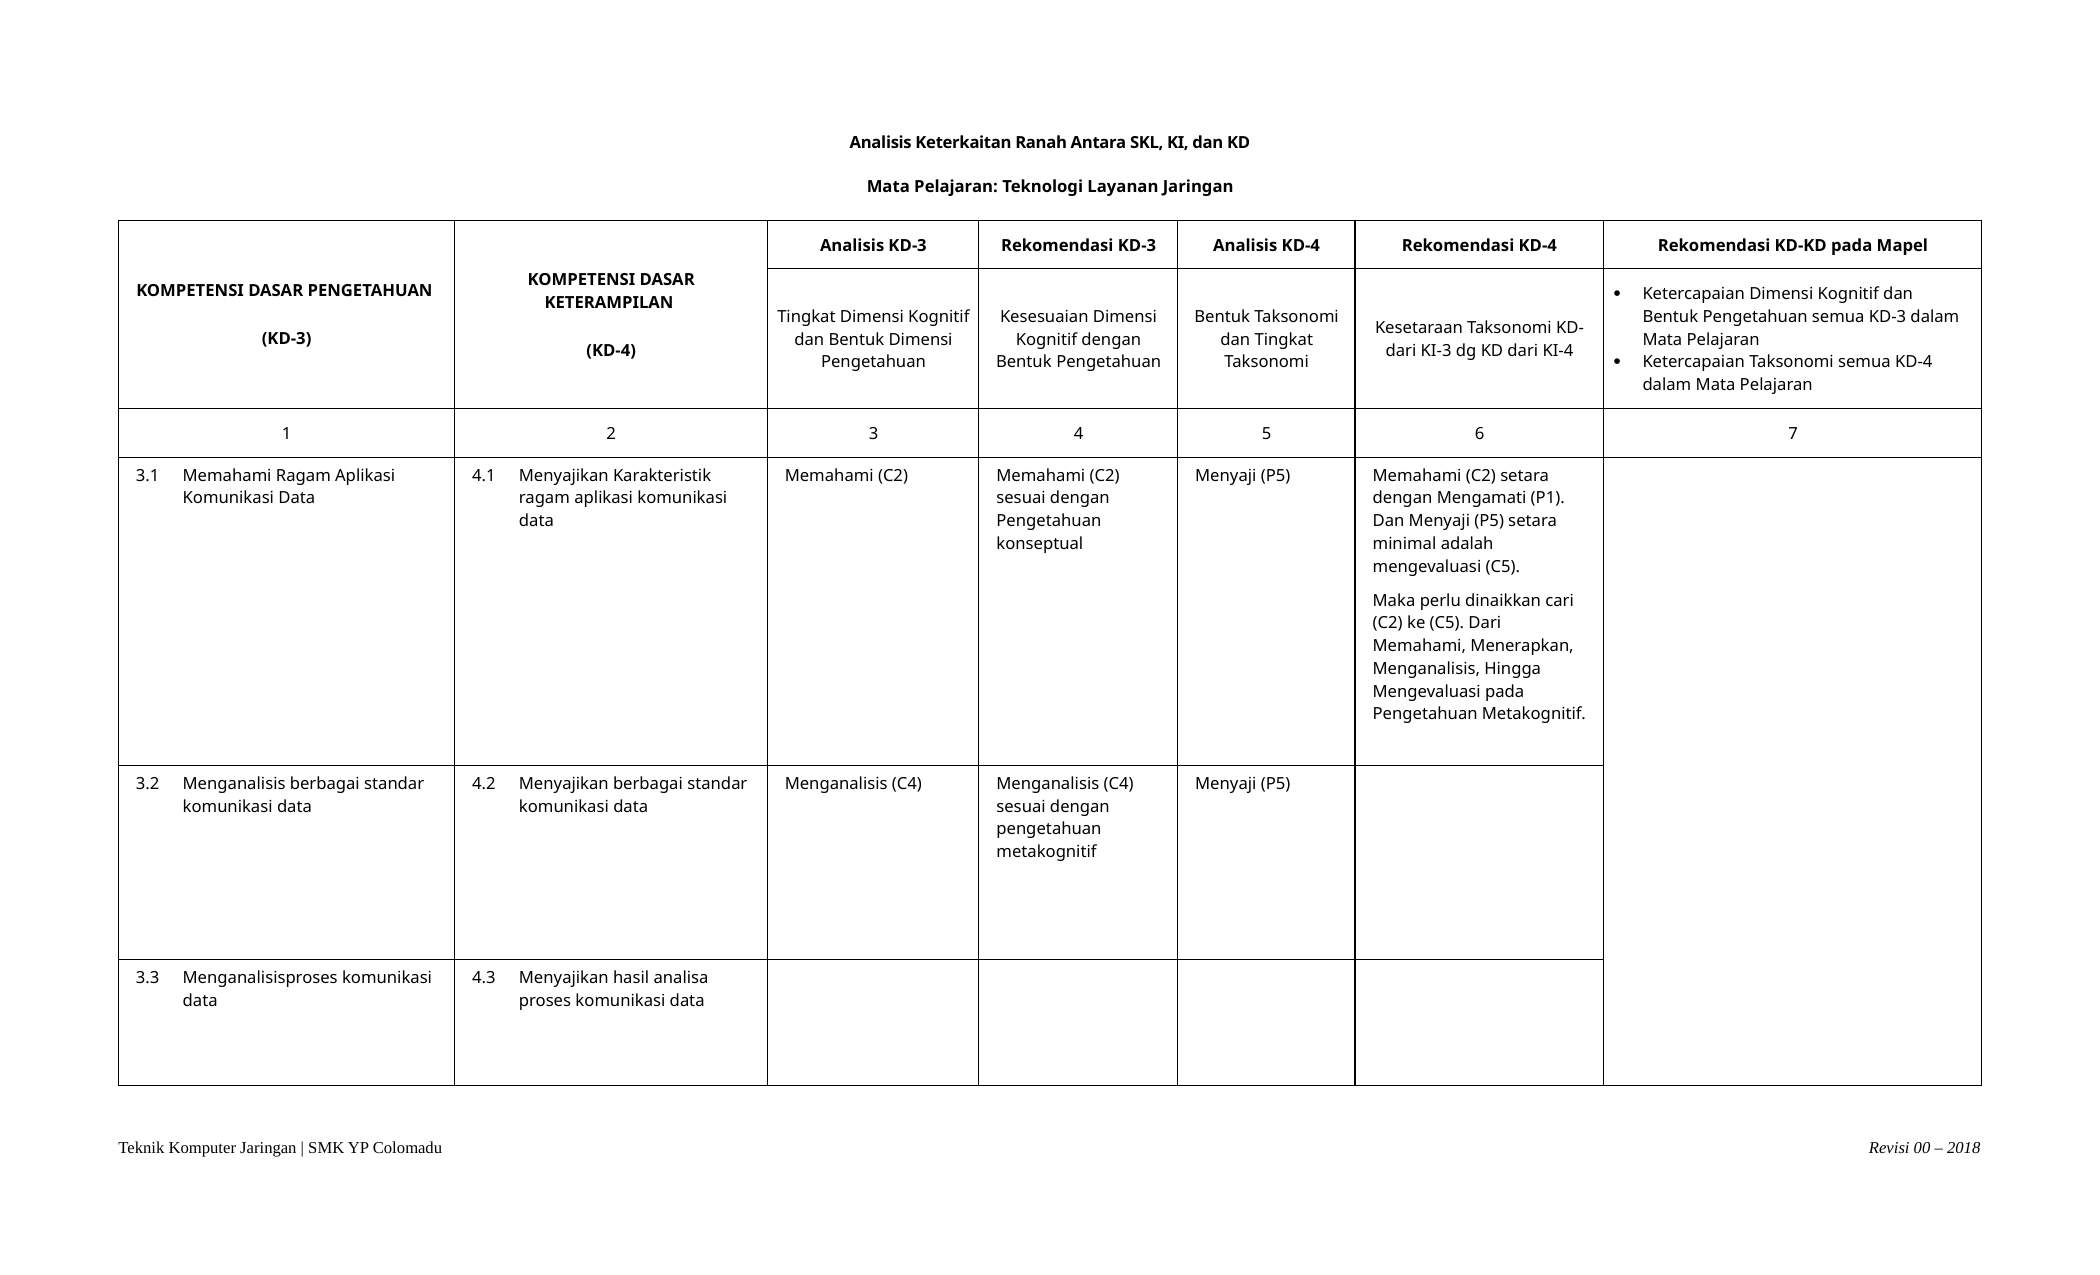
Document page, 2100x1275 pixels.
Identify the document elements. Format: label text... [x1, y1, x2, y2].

table_cell [119, 458, 454, 765]
table_header KOMPETENSI DASAR KETERAMPILAN (KD-4) [455, 221, 767, 408]
table_header Menyaji (P5) [1189, 766, 1344, 800]
text Mata Pelajaran: Teknologi Layanan Jaringan [118, 174, 1982, 197]
table_header [779, 960, 967, 994]
table_cell [455, 960, 767, 1085]
table_header Menganalisisproses komunikasi data [177, 960, 443, 1017]
table_header [1367, 960, 1592, 994]
table_cell [979, 960, 1177, 1085]
table_cell 4 [979, 409, 1177, 457]
table_cell [1178, 766, 1354, 959]
table_cell Tingkat Dimensi Kognitif dan Bentuk Dimensi Pengetahuan [768, 269, 978, 408]
table_header 3.3 [130, 960, 177, 1017]
table_cell [1178, 960, 1354, 1085]
table_cell 1 [119, 409, 454, 457]
table_header Menganalisis (C4) [779, 766, 967, 800]
table_cell [768, 960, 978, 1085]
table_header KOMPETENSI DASAR PENGETAHUAN (KD-3) [119, 221, 454, 408]
table_cell [979, 458, 1177, 765]
table_header [1367, 766, 1592, 800]
table_cell [979, 766, 1177, 959]
table_header Menyajikan Karakteristik ragam aplikasi komunikasi data [513, 458, 756, 537]
table_header 4.3 [466, 960, 513, 1017]
table_cell [455, 766, 767, 959]
table_cell Ketercapaian Dimensi Kognitif dan Bentuk Pengetahuan semua KD-3 dalam Mata Pelajaran Ketercapaian Taksonomi semua KD-4 dalam Mata Pelajaran [1604, 269, 1981, 408]
table_header [1189, 960, 1344, 994]
table_header Rekomendasi KD-3 [979, 221, 1177, 268]
table_cell [768, 766, 978, 959]
table_cell [768, 458, 978, 765]
table_header Menyaji (P5) [1189, 458, 1344, 492]
table_cell [1356, 766, 1603, 959]
table_cell 2 [455, 409, 767, 457]
table_header 4.1 [466, 458, 513, 537]
table_header Rekomendasi KD-4 [1356, 221, 1603, 268]
table_cell [119, 766, 454, 959]
table_cell Kesetaraan Taksonomi KD-dari KI-3 dg KD dari KI-4 [1356, 269, 1603, 408]
table_cell Maka perlu dinaikkan cari (C2) ke (C5). Dari Memahami, Menerapkan, Menganalisis, Hingga Mengevaluasi pada Pengetahuan Metakognitif. [1367, 583, 1592, 730]
table_header 3.2 [130, 766, 177, 823]
table_header Menganalisis (C4) sesuai dengan pengetahuan metakognitif [991, 766, 1166, 868]
table_header Memahami (C2) setara dengan Mengamati (P1). Dan Menyaji (P5) setara minimal adalah mengevaluasi (C5). [1367, 458, 1592, 583]
table_header Memahami (C2) [779, 458, 967, 492]
table_header Rekomendasi KD-KD pada Mapel [1604, 221, 1981, 268]
table_header 3.1 [130, 458, 177, 514]
table_header Analisis KD-3 [768, 221, 978, 268]
table_header [991, 960, 1166, 994]
table_cell [455, 458, 767, 765]
table_cell Bentuk Taksonomi dan Tingkat Taksonomi [1178, 269, 1354, 408]
table_cell 5 [1178, 409, 1354, 457]
table_header Menganalisis berbagai standar komunikasi data [177, 766, 443, 823]
table_cell Kesesuaian Dimensi Kognitif dengan Bentuk Pengetahuan [979, 269, 1177, 408]
table_cell [119, 960, 454, 1085]
table_cell 7 [1604, 409, 1981, 457]
table_cell [1356, 960, 1603, 1085]
table_cell [1604, 458, 1981, 1085]
table_header 4.2 [466, 766, 513, 823]
table_cell 6 [1356, 409, 1603, 457]
table_cell [1178, 458, 1354, 765]
table_header Memahami Ragam Aplikasi Komunikasi Data [177, 458, 443, 514]
table_header Analisis KD-4 [1178, 221, 1354, 268]
text Analisis Keterkaitan Ranah Antara SKL, KI, dan KD [118, 131, 1982, 153]
table_cell [1356, 458, 1603, 765]
table_cell [1367, 730, 1592, 764]
table_cell 3 [768, 409, 978, 457]
table_header Menyajikan berbagai standar komunikasi data [513, 766, 756, 823]
table_header Menyajikan hasil analisa proses komunikasi data [513, 960, 756, 1017]
table_header Memahami (C2) sesuai dengan Pengetahuan konseptual [991, 458, 1166, 560]
